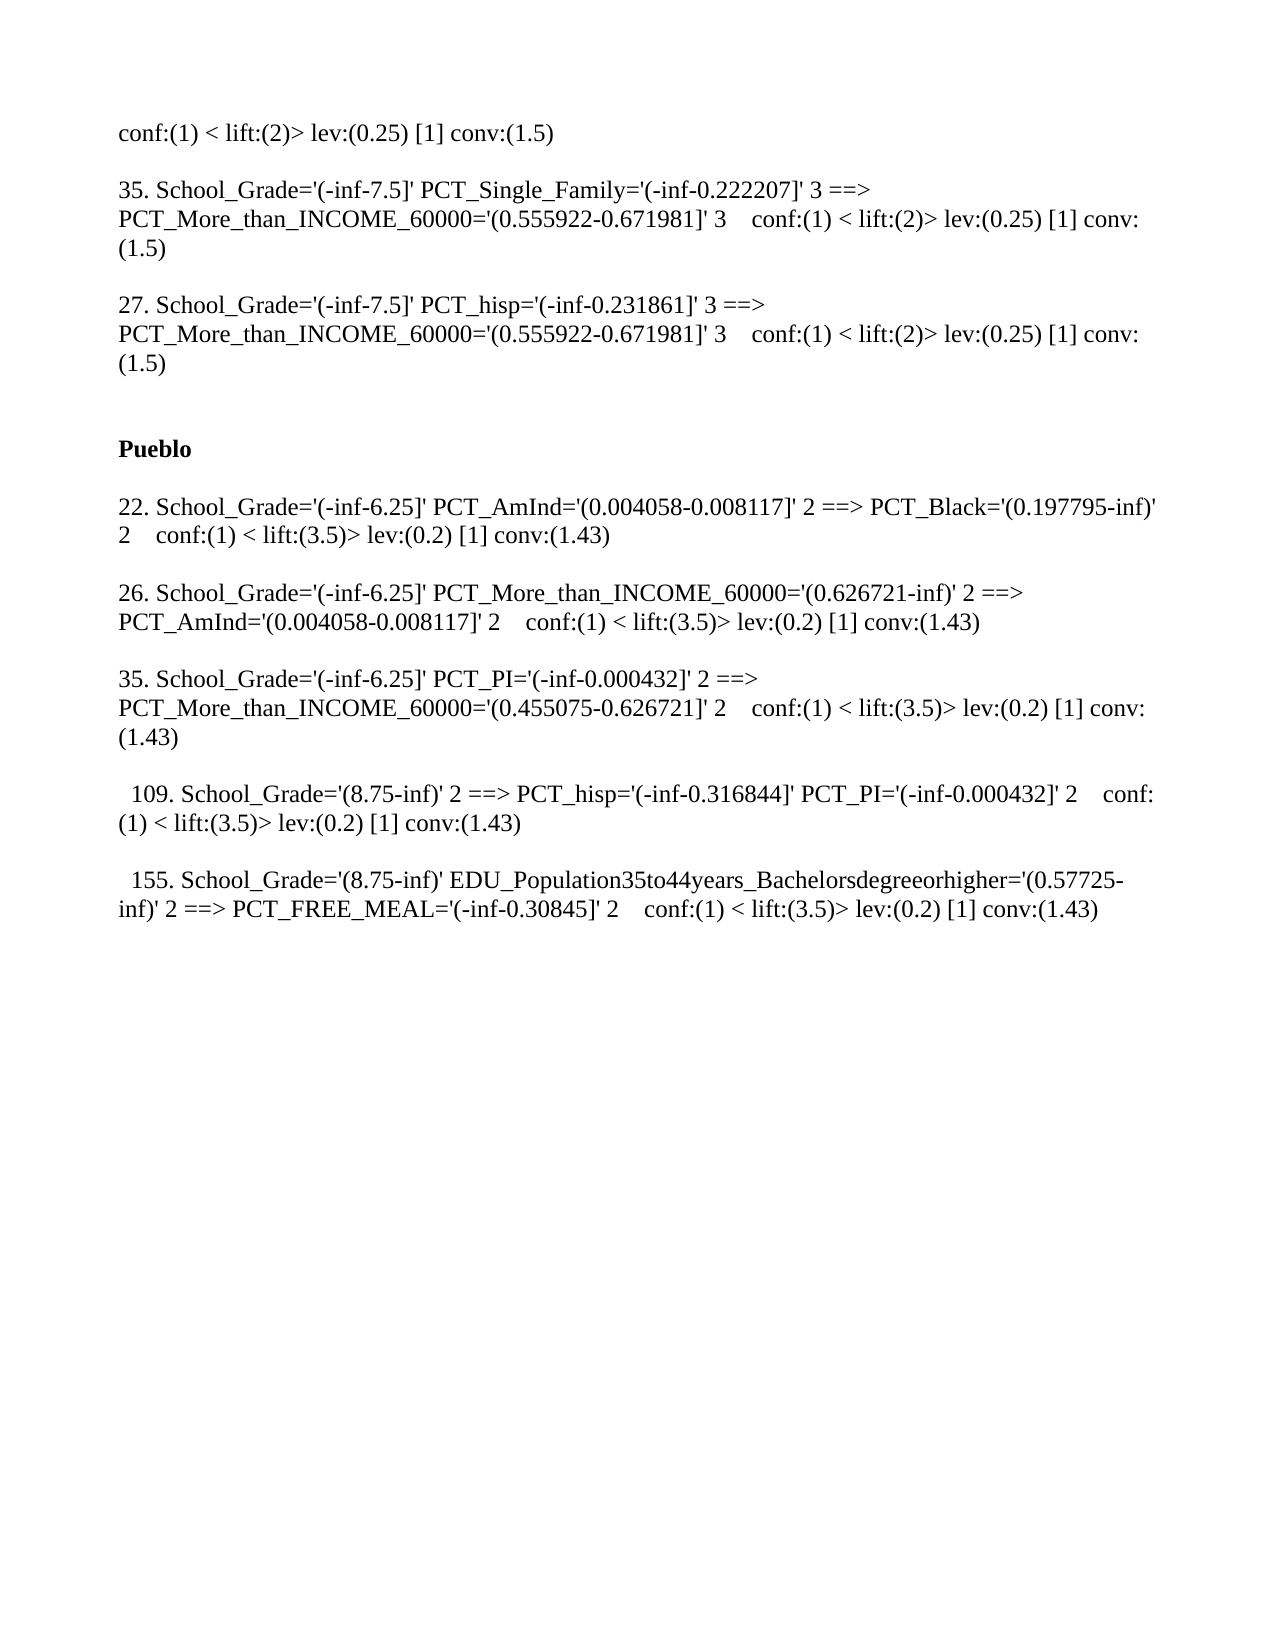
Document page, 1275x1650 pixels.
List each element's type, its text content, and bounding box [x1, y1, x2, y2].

text conf:(1) < lift:(2)> lev:(0.25) [1] conv:(1.5) [118, 118, 1157, 147]
text 27. School_Grade='(-inf-7.5]' PCT_hisp='(-inf-0.231861]' 3 ==> PCT_More_than_INCOME_60000='(0.555922-0.671981]' 3 conf:(1) < lift:(2)> lev:(0.25) [1] conv:(1.5) [118, 291, 1157, 377]
text Pueblo [118, 434, 1157, 463]
text 109. School_Grade='(8.75-inf)' 2 ==> PCT_hisp='(-inf-0.316844]' PCT_PI='(-inf-0.000432]' 2 conf:(1) < lift:(3.5)> lev:(0.2) [1] conv:(1.43) [118, 779, 1157, 837]
text 155. School_Grade='(8.75-inf)' EDU_Population35to44years_Bachelorsdegreeorhigher='(0.57725-inf)' 2 ==> PCT_FREE_MEAL='(-inf-0.30845]' 2 conf:(1) < lift:(3.5)> lev:(0.2) [1] conv:(1.43) [118, 866, 1157, 923]
text 35. School_Grade='(-inf-7.5]' PCT_Single_Family='(-inf-0.222207]' 3 ==> PCT_More_than_INCOME_60000='(0.555922-0.671981]' 3 conf:(1) < lift:(2)> lev:(0.25) [1] conv:(1.5) [118, 176, 1157, 262]
text 26. School_Grade='(-inf-6.25]' PCT_More_than_INCOME_60000='(0.626721-inf)' 2 ==> PCT_AmInd='(0.004058-0.008117]' 2 conf:(1) < lift:(3.5)> lev:(0.2) [1] conv:(1.43) [118, 578, 1157, 636]
text 22. School_Grade='(-inf-6.25]' PCT_AmInd='(0.004058-0.008117]' 2 ==> PCT_Black='(0.197795-inf)' 2 conf:(1) < lift:(3.5)> lev:(0.2) [1] conv:(1.43) [118, 492, 1157, 549]
text 35. School_Grade='(-inf-6.25]' PCT_PI='(-inf-0.000432]' 2 ==> PCT_More_than_INCOME_60000='(0.455075-0.626721]' 2 conf:(1) < lift:(3.5)> lev:(0.2) [1] conv:(1.43) [118, 664, 1157, 751]
